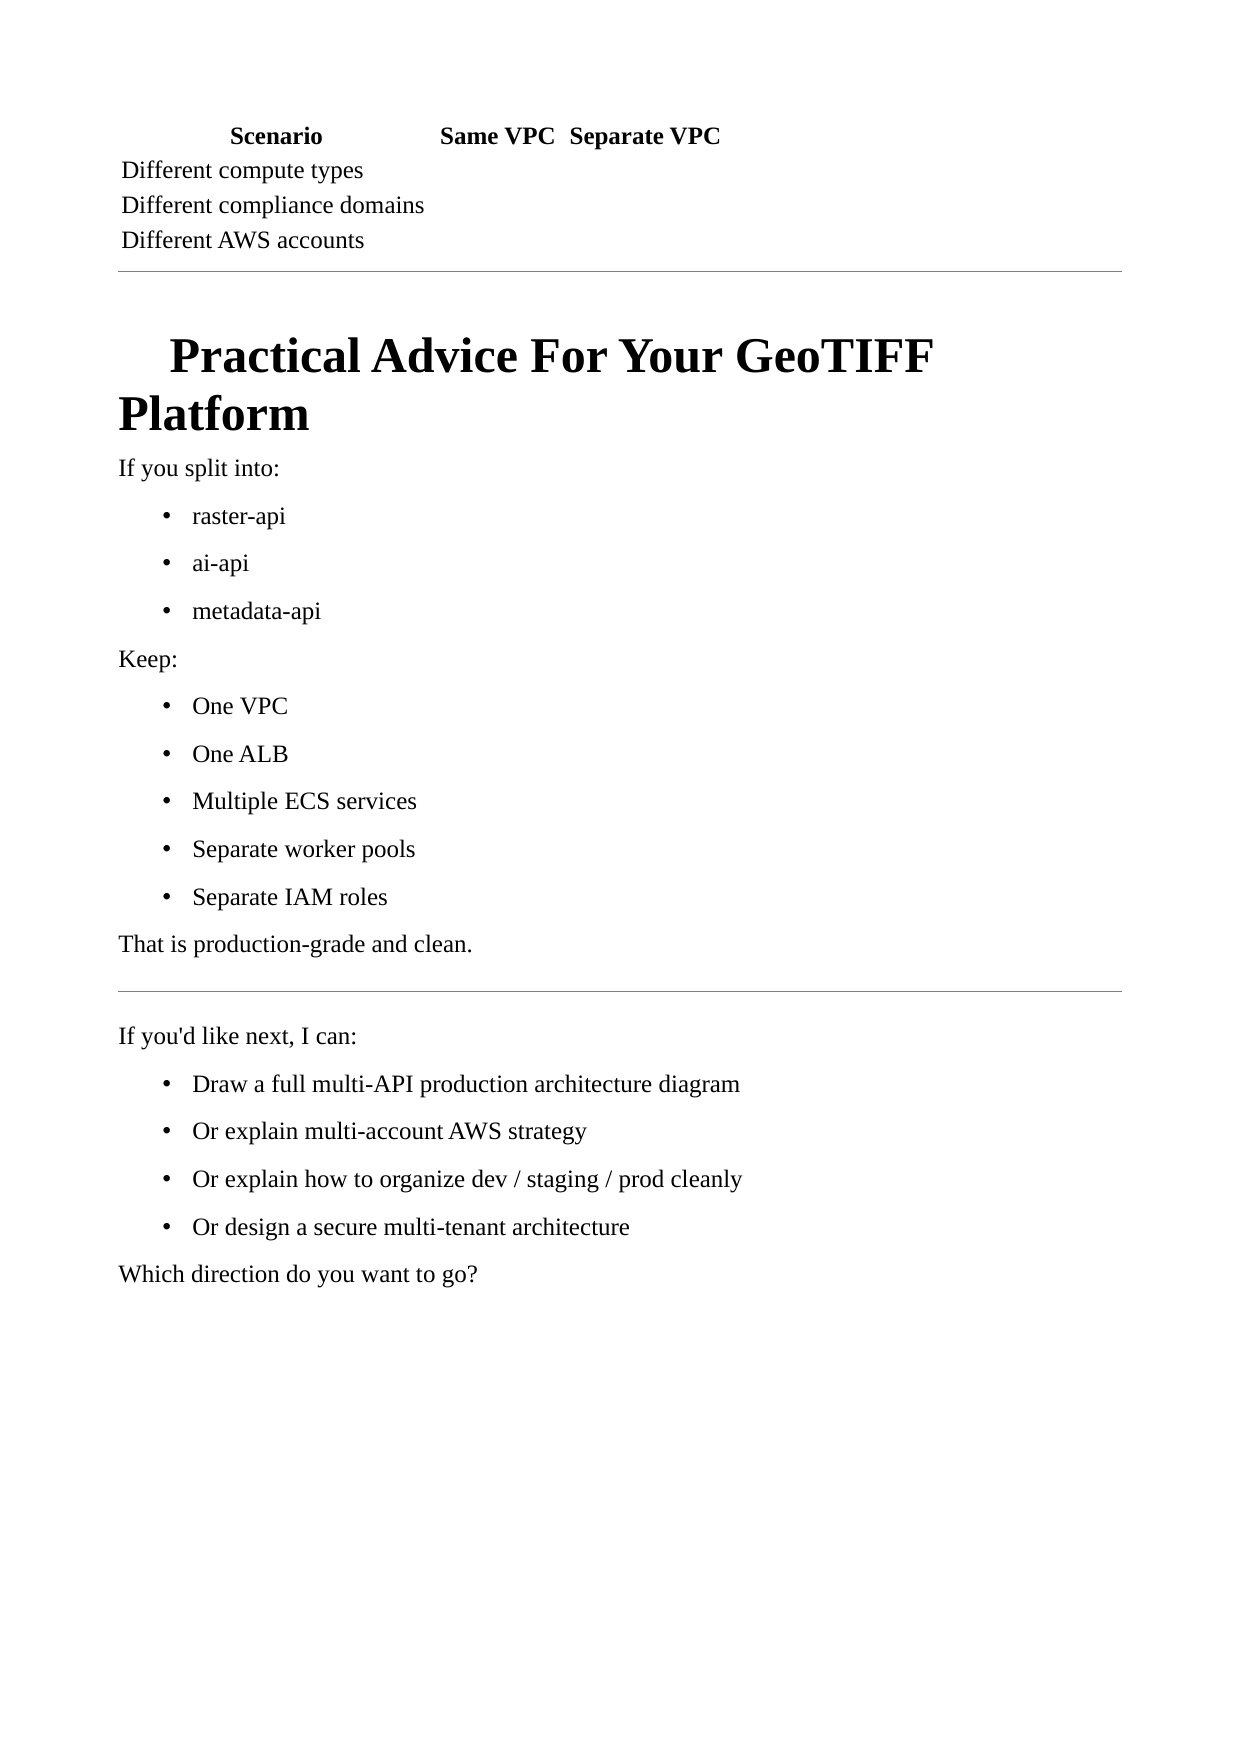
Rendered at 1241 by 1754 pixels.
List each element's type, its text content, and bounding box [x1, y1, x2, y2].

list Separate worker pools [162, 834, 1122, 863]
table_cell [561, 153, 729, 187]
text If you'd like next, I can: [118, 1021, 1122, 1050]
list metadata-api [162, 596, 1122, 625]
list Or explain multi-account AWS strategy [162, 1116, 1122, 1145]
list One VPC [162, 691, 1122, 720]
list Multiple ECS services [162, 786, 1122, 815]
text Which direction do you want to go? [118, 1259, 1122, 1288]
list Or design a secure multi-tenant architecture [162, 1212, 1122, 1240]
list ai-api [162, 548, 1122, 577]
subtitle 🧠 Practical Advice For Your GeoTIFF Platform [118, 326, 1122, 441]
table_cell Different compliance domains [118, 187, 434, 222]
table_cell Different AWS accounts [118, 222, 434, 256]
table_header Same VPC [434, 118, 561, 153]
table_cell ✅ [561, 222, 729, 256]
table_cell ✅ [434, 153, 561, 187]
table_cell Different compute types [118, 153, 434, 187]
table_cell [434, 187, 561, 222]
list One ALB [162, 739, 1122, 768]
list Separate IAM roles [162, 882, 1122, 910]
table_header Scenario [118, 118, 434, 153]
text That is production-grade and clean. [118, 929, 1122, 958]
list Or explain how to organize dev / staging / prod cleanly [162, 1164, 1122, 1193]
table_cell [434, 222, 561, 256]
text Keep: [118, 644, 1122, 672]
list raster-api [162, 501, 1122, 529]
table_header Separate VPC [561, 118, 729, 153]
text If you split into: [118, 453, 1122, 482]
list Draw a full multi-API production architecture diagram [162, 1069, 1122, 1097]
table_cell ✅ [561, 187, 729, 222]
